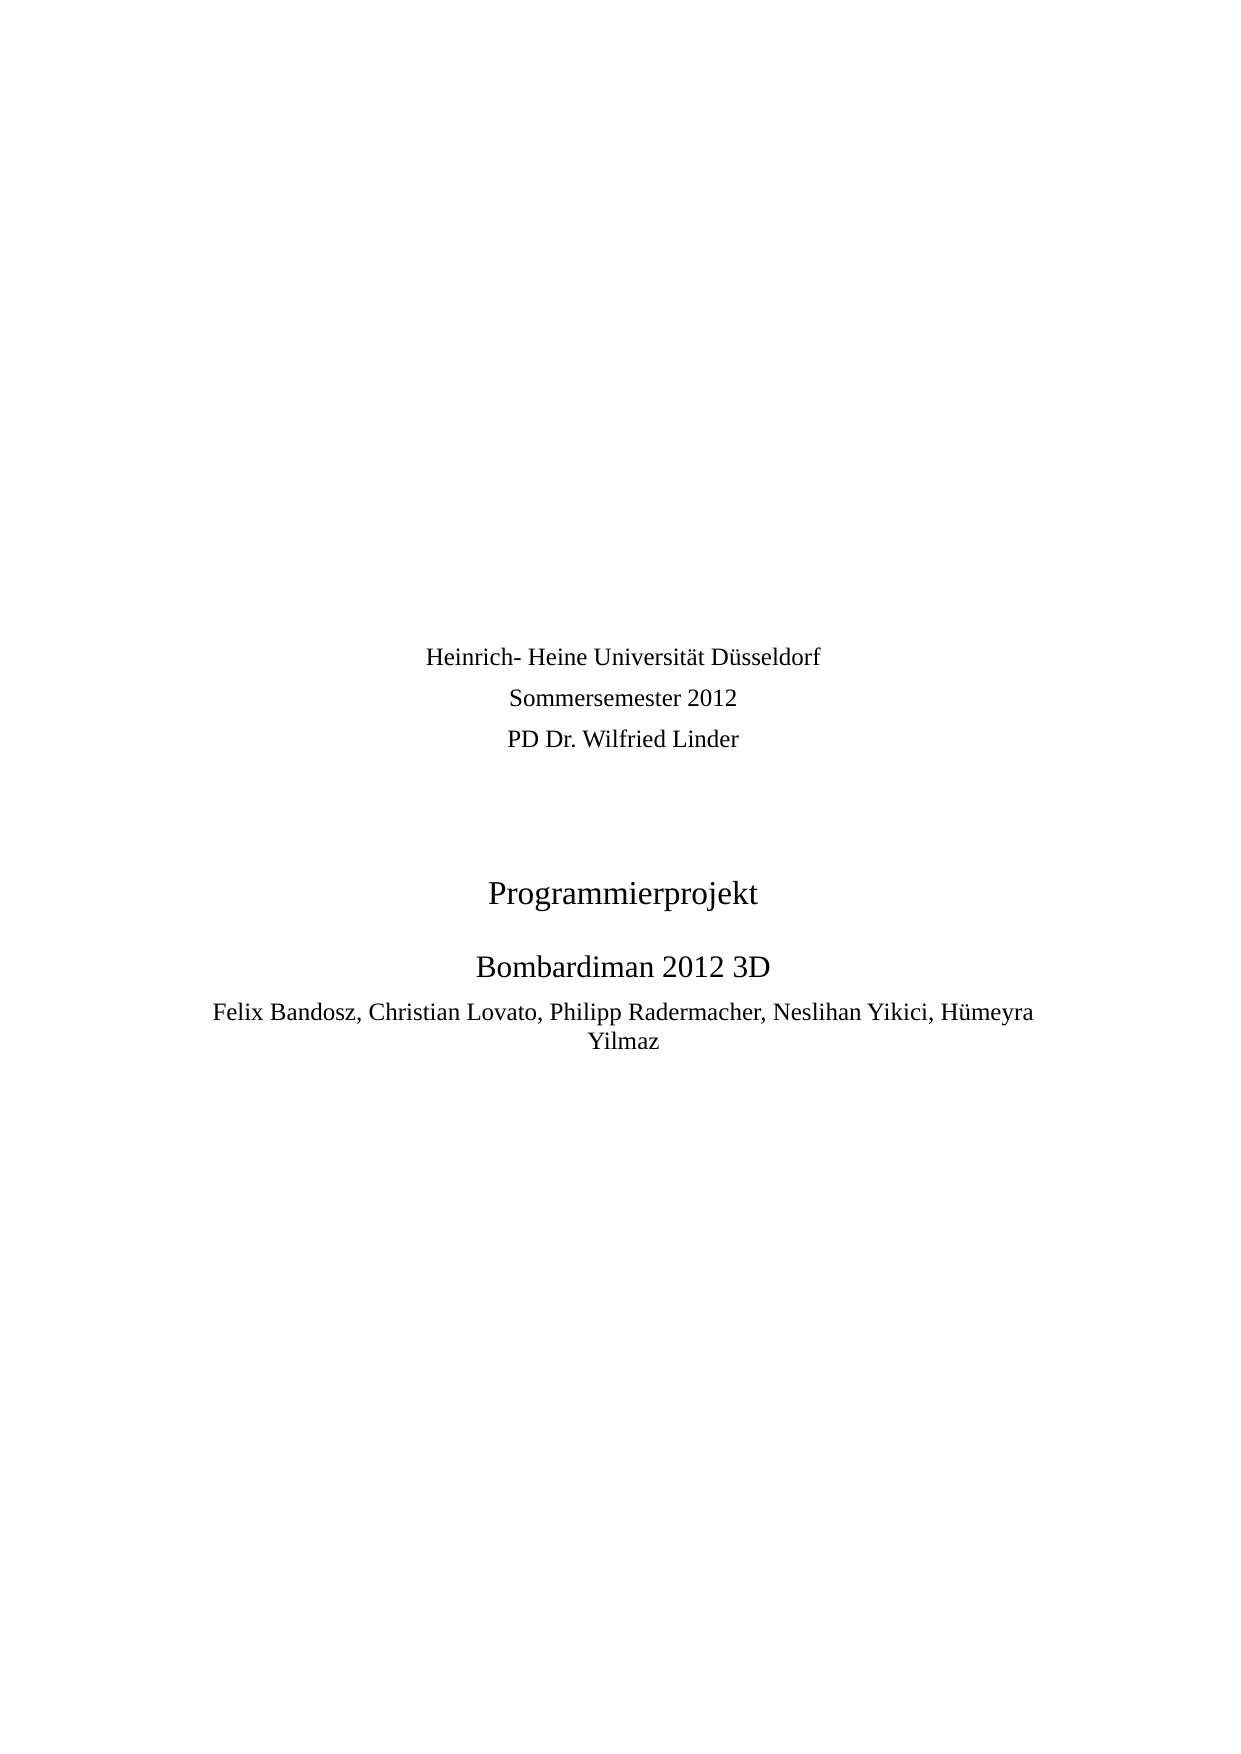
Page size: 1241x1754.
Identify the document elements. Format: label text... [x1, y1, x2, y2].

subtitle Bombardiman 2012 3D [175, 949, 1071, 985]
subtitle Programmierprojekt [175, 873, 1071, 911]
text PD Dr. Wilfried Linder [175, 724, 1071, 753]
text Sommersemester 2012 [175, 683, 1071, 712]
text Felix Bandosz, Christian Lovato, Philipp Radermacher, Neslihan Yikici, Hümeyra Yilmaz [175, 997, 1071, 1055]
text Heinrich- Heine Universität Düsseldorf [175, 642, 1071, 670]
